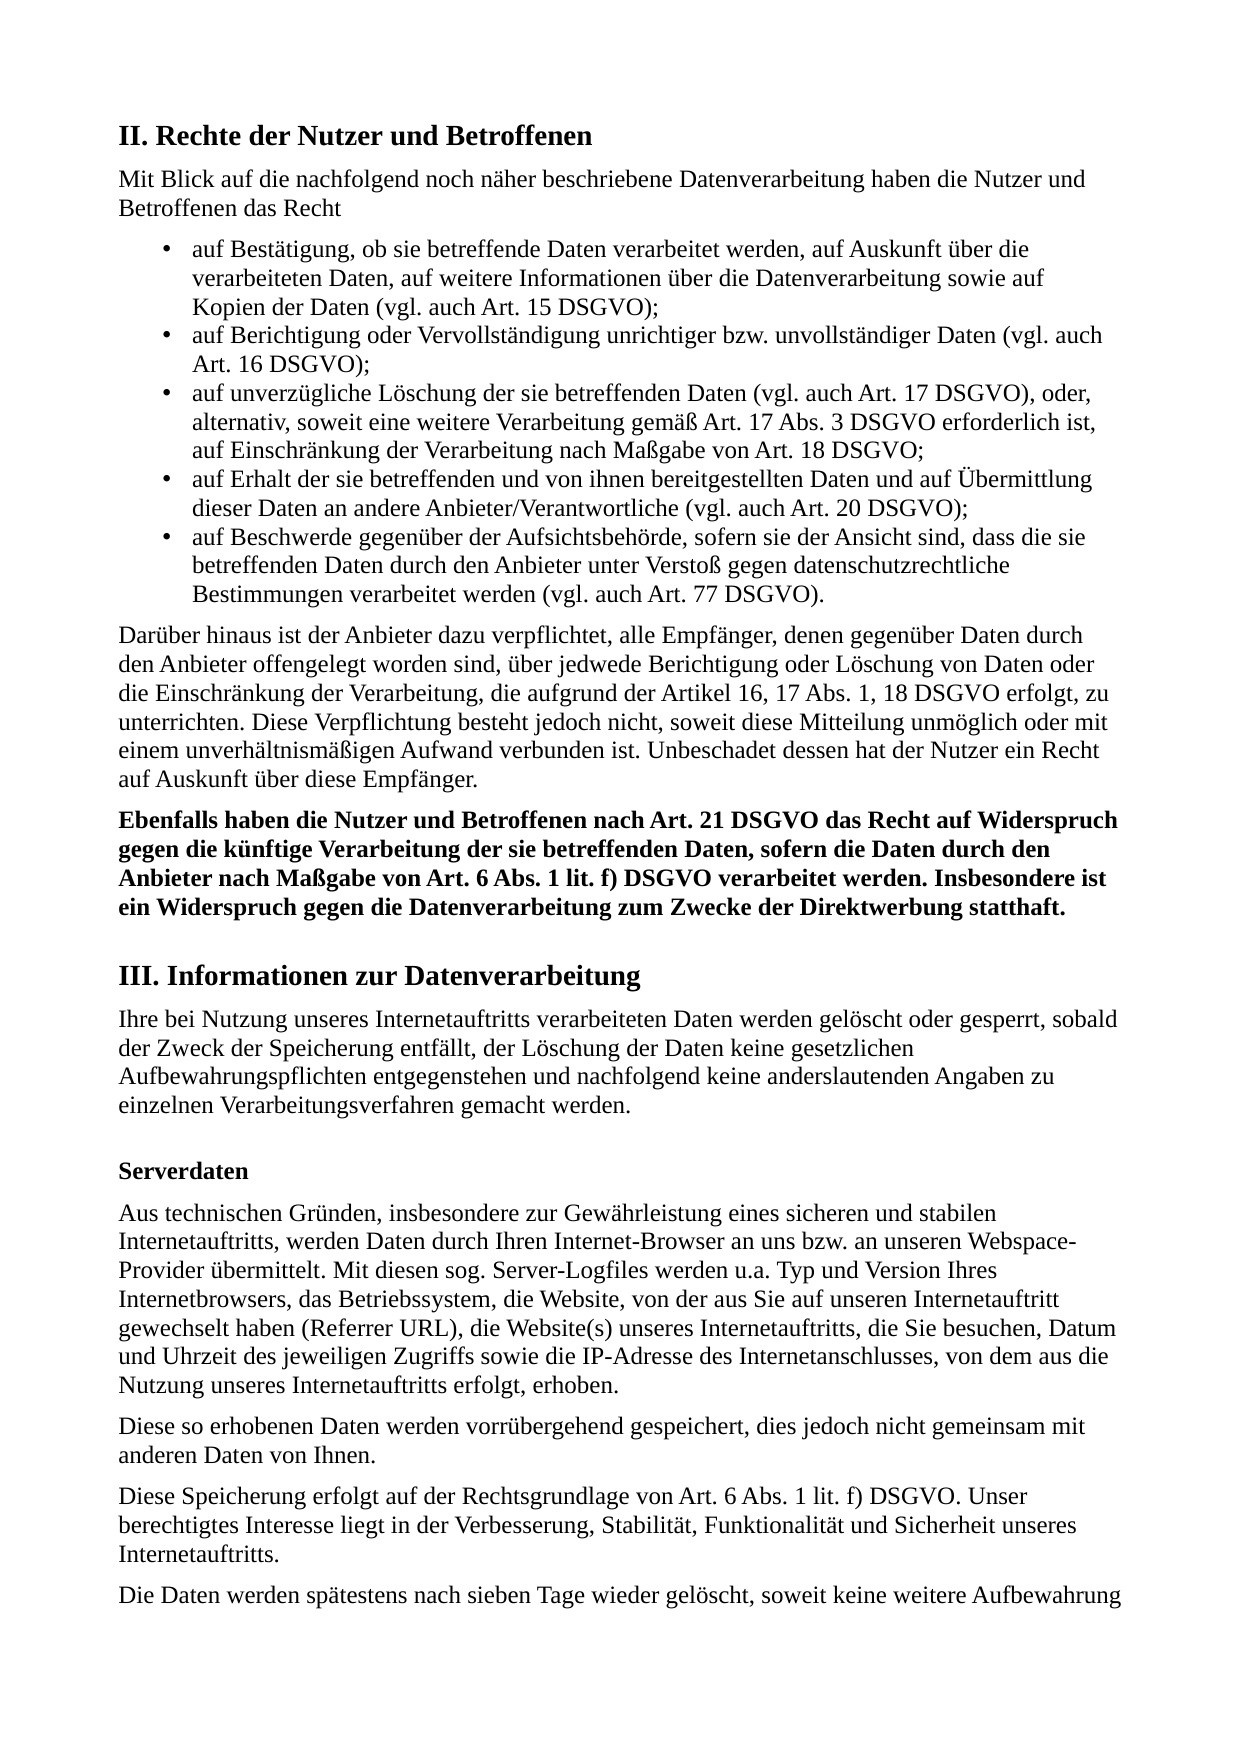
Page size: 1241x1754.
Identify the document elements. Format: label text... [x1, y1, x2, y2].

text Mit Blick auf die nachfolgend noch näher beschriebene Datenverarbeitung haben die Nutzer und Betroffenen das Recht [118, 164, 1122, 222]
list auf Erhalt der sie betreffenden und von ihnen bereitgestellten Daten und auf Übermittlung dieser Daten an andere Anbieter/Verantwortliche (vgl. auch Art. 20 DSGVO); [162, 464, 1122, 522]
subtitle Serverdaten [118, 1156, 1122, 1185]
list auf Berichtigung oder Vervollständigung unrichtiger bzw. unvollständiger Daten (vgl. auch Art. 16 DSGVO); [162, 320, 1122, 378]
text Aus technischen Gründen, insbesondere zur Gewährleistung eines sicheren und stabilen Internetauftritts, werden Daten durch Ihren Internet-Browser an uns bzw. an unseren Webspace-Provider übermittelt. Mit diesen sog. Server-Logfiles werden u.a. Typ und Version Ihres Internetbrowsers, das Betriebssystem, die Website, von der aus Sie auf unseren Internetauftritt gewechselt haben (Referrer URL), die Website(s) unseres Internetauftritts, die Sie besuchen, Datum und Uhrzeit des jeweiligen Zugriffs sowie die IP-Adresse des Internetanschlusses, von dem aus die Nutzung unseres Internetauftritts erfolgt, erhoben. [118, 1198, 1122, 1399]
text Ebenfalls haben die Nutzer und Betroffenen nach Art. 21 DSGVO das Recht auf Widerspruch gegen die künftige Verarbeitung der sie betreffenden Daten, sofern die Daten durch den Anbieter nach Maßgabe von Art. 6 Abs. 1 lit. f) DSGVO verarbeitet werden. Insbesondere ist ein Widerspruch gegen die Datenverarbeitung zum Zwecke der Direktwerbung statthaft. [118, 805, 1122, 920]
subtitle II. Rechte der Nutzer und Betroffenen [118, 118, 1122, 152]
text Diese Speicherung erfolgt auf der Rechtsgrundlage von Art. 6 Abs. 1 lit. f) DSGVO. Unser berechtigtes Interesse liegt in der Verbesserung, Stabilität, Funktionalität und Sicherheit unseres Internetauftritts. [118, 1481, 1122, 1568]
list auf Beschwerde gegenüber der Aufsichtsbehörde, sofern sie der Ansicht sind, dass die sie betreffenden Daten durch den Anbieter unter Verstoß gegen datenschutzrechtliche Bestimmungen verarbeitet werden (vgl. auch Art. 77 DSGVO). [162, 522, 1122, 608]
text Diese so erhobenen Daten werden vorrübergehend gespeichert, dies jedoch nicht gemeinsam mit anderen Daten von Ihnen. [118, 1411, 1122, 1469]
subtitle III. Informationen zur Datenverarbeitung [118, 958, 1122, 991]
list auf Bestätigung, ob sie betreffende Daten verarbeitet werden, auf Auskunft über die verarbeiteten Daten, auf weitere Informationen über die Datenverarbeitung sowie auf Kopien der Daten (vgl. auch Art. 15 DSGVO); [162, 234, 1122, 320]
list auf unverzügliche Löschung der sie betreffenden Daten (vgl. auch Art. 17 DSGVO), oder, alternativ, soweit eine weitere Verarbeitung gemäß Art. 17 Abs. 3 DSGVO erforderlich ist, auf Einschränkung der Verarbeitung nach Maßgabe von Art. 18 DSGVO; [162, 378, 1122, 464]
text Darüber hinaus ist der Anbieter dazu verpflichtet, alle Empfänger, denen gegenüber Daten durch den Anbieter offengelegt worden sind, über jedwede Berichtigung oder Löschung von Daten oder die Einschränkung der Verarbeitung, die aufgrund der Artikel 16, 17 Abs. 1, 18 DSGVO erfolgt, zu unterrichten. Diese Verpflichtung besteht jedoch nicht, soweit diese Mitteilung unmöglich oder mit einem unverhältnismäßigen Aufwand verbunden ist. Unbeschadet dessen hat der Nutzer ein Recht auf Auskunft über diese Empfänger. [118, 620, 1122, 793]
text Ihre bei Nutzung unseres Internetauftritts verarbeiteten Daten werden gelöscht oder gesperrt, sobald der Zweck der Speicherung entfällt, der Löschung der Daten keine gesetzlichen Aufbewahrungspflichten entgegenstehen und nachfolgend keine anderslautenden Angaben zu einzelnen Verarbeitungsverfahren gemacht werden. [118, 1004, 1122, 1119]
text Die Daten werden spätestens nach sieben Tage wieder gelöscht, soweit keine weitere Aufbewahrung [118, 1580, 1122, 1609]
